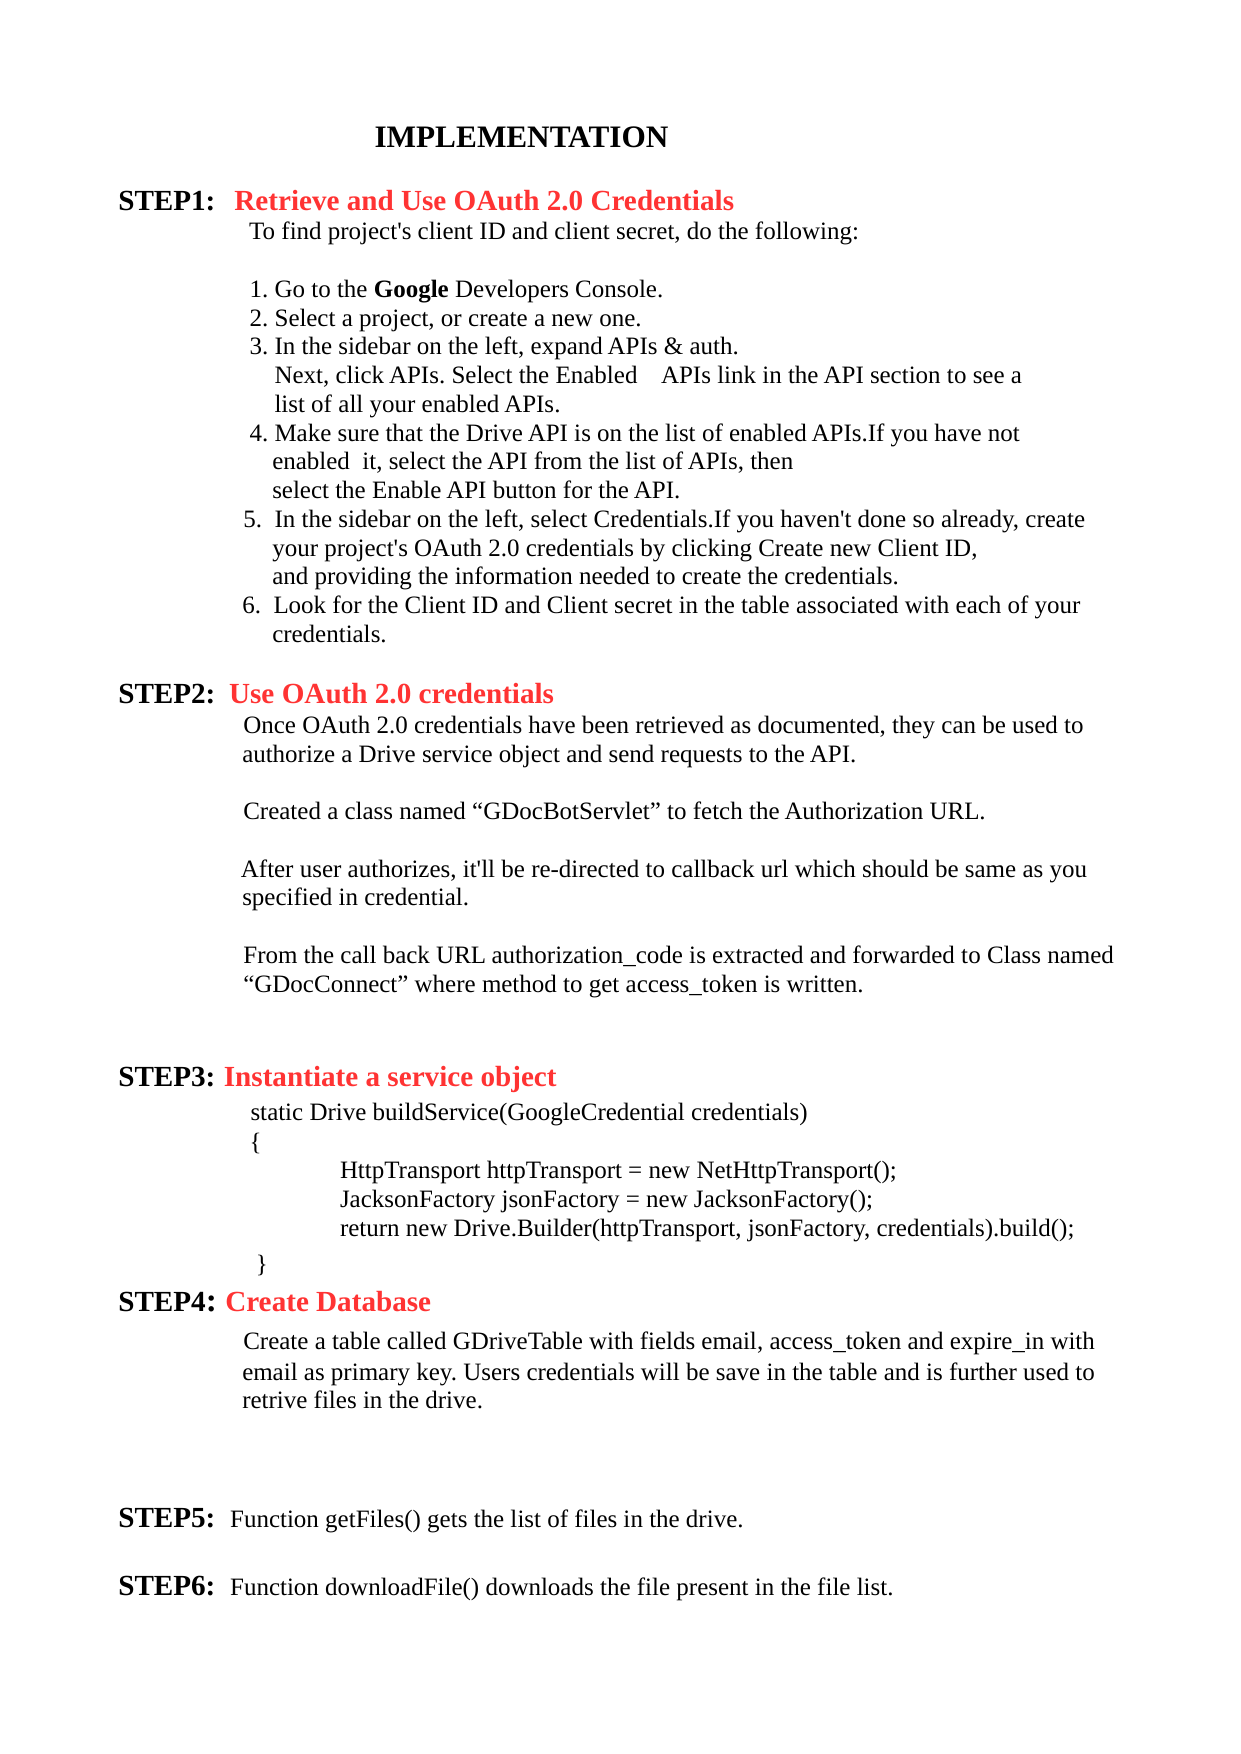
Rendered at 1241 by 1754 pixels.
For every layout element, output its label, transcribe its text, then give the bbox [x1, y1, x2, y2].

text To find project's client ID and client secret, do the following: [118, 216, 1122, 245]
list From the call back URL authorization_code is extracted and forwarded to Class named [156, 940, 1122, 969]
text 1. Go to the Google Developers Console. [118, 274, 1122, 303]
text { [118, 1127, 1122, 1156]
text STEP6: Function downloadFile() downloads the file present in the file list. [118, 1568, 1122, 1601]
text STEP5: Function getFiles() gets the list of files in the drive. [118, 1501, 1122, 1534]
text STEP4: Create Database [118, 1280, 1122, 1318]
text 2. Select a project, or create a new one. [118, 303, 1122, 331]
text HttpTransport httpTransport = new NetHttpTransport(); [118, 1156, 1122, 1184]
text Next, click APIs. Select the Enabled APIs link in the API section to see a [118, 360, 1122, 389]
text select the Enable API button for the API. [118, 475, 1122, 504]
text return new Drive.Builder(httpTransport, jsonFactory, credentials).build(); [118, 1213, 1122, 1242]
text list of all your enabled APIs. [118, 389, 1122, 418]
text STEP1: Retrieve and Use OAuth 2.0 Credentials [118, 183, 1122, 216]
text IMPLEMENTATION [118, 118, 1122, 154]
text } [118, 1242, 1122, 1280]
text 5. In the sidebar on the left, select Credentials.If you haven't done so already, create your project's OAuth 2.0 credentials by clicking Create new Client ID, [118, 504, 1122, 561]
text static Drive buildService(GoogleCredential credentials) [118, 1093, 1122, 1127]
text After user authorizes, it'll be re-directed to callback url which should be same as you specified in credential. [118, 854, 1122, 911]
text Created a class named “GDocBotServlet” to fetch the Authorization URL. [118, 796, 1122, 825]
text Create a table called GDriveTable with fields email, access_token and expire_in with email as primary key. Users credentials will be save in the table and is further used to retrive files in the drive. [118, 1318, 1122, 1414]
text enabled it, select the API from the list of APIs, then [118, 446, 1122, 475]
text Once OAuth 2.0 credentials have been retrieved as documented, they can be used to authorize a Drive service object and send requests to the API. [118, 710, 1122, 767]
list “GDocConnect” where method to get access_token is written. [193, 969, 1122, 997]
text 6. Look for the Client ID and Client secret in the table associated with each of your credentials. [118, 590, 1122, 648]
text STEP2: Use OAuth 2.0 credentials [118, 676, 1122, 710]
text 4. Make sure that the Drive API is on the list of enabled APIs.If you have not [118, 418, 1122, 446]
text STEP3: Instantiate a service object [118, 1055, 1122, 1093]
text JacksonFactory jsonFactory = new JacksonFactory(); [118, 1184, 1122, 1213]
text and providing the information needed to create the credentials. [118, 561, 1122, 590]
text 3. In the sidebar on the left, expand APIs & auth. [118, 331, 1122, 360]
